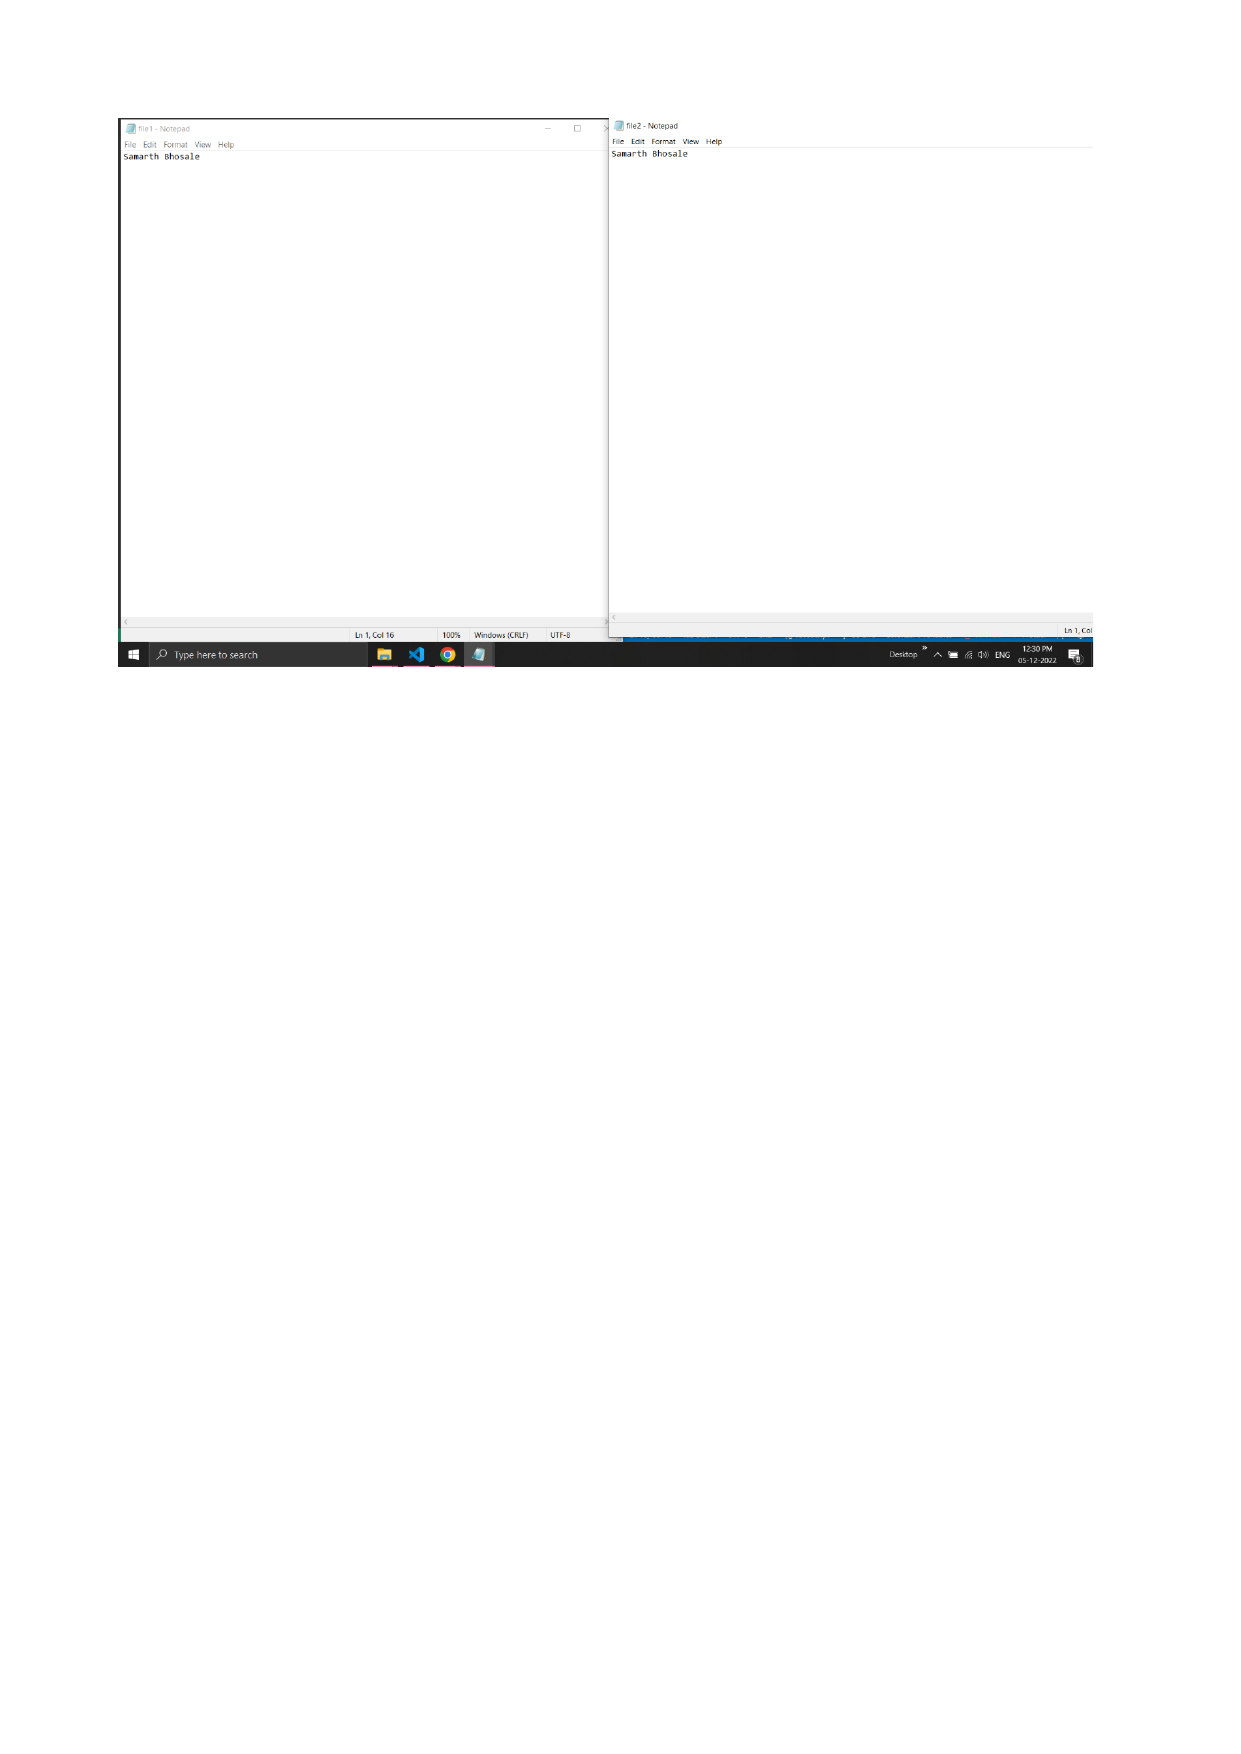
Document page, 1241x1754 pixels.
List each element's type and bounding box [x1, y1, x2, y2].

picture [118, 118, 1094, 667]
